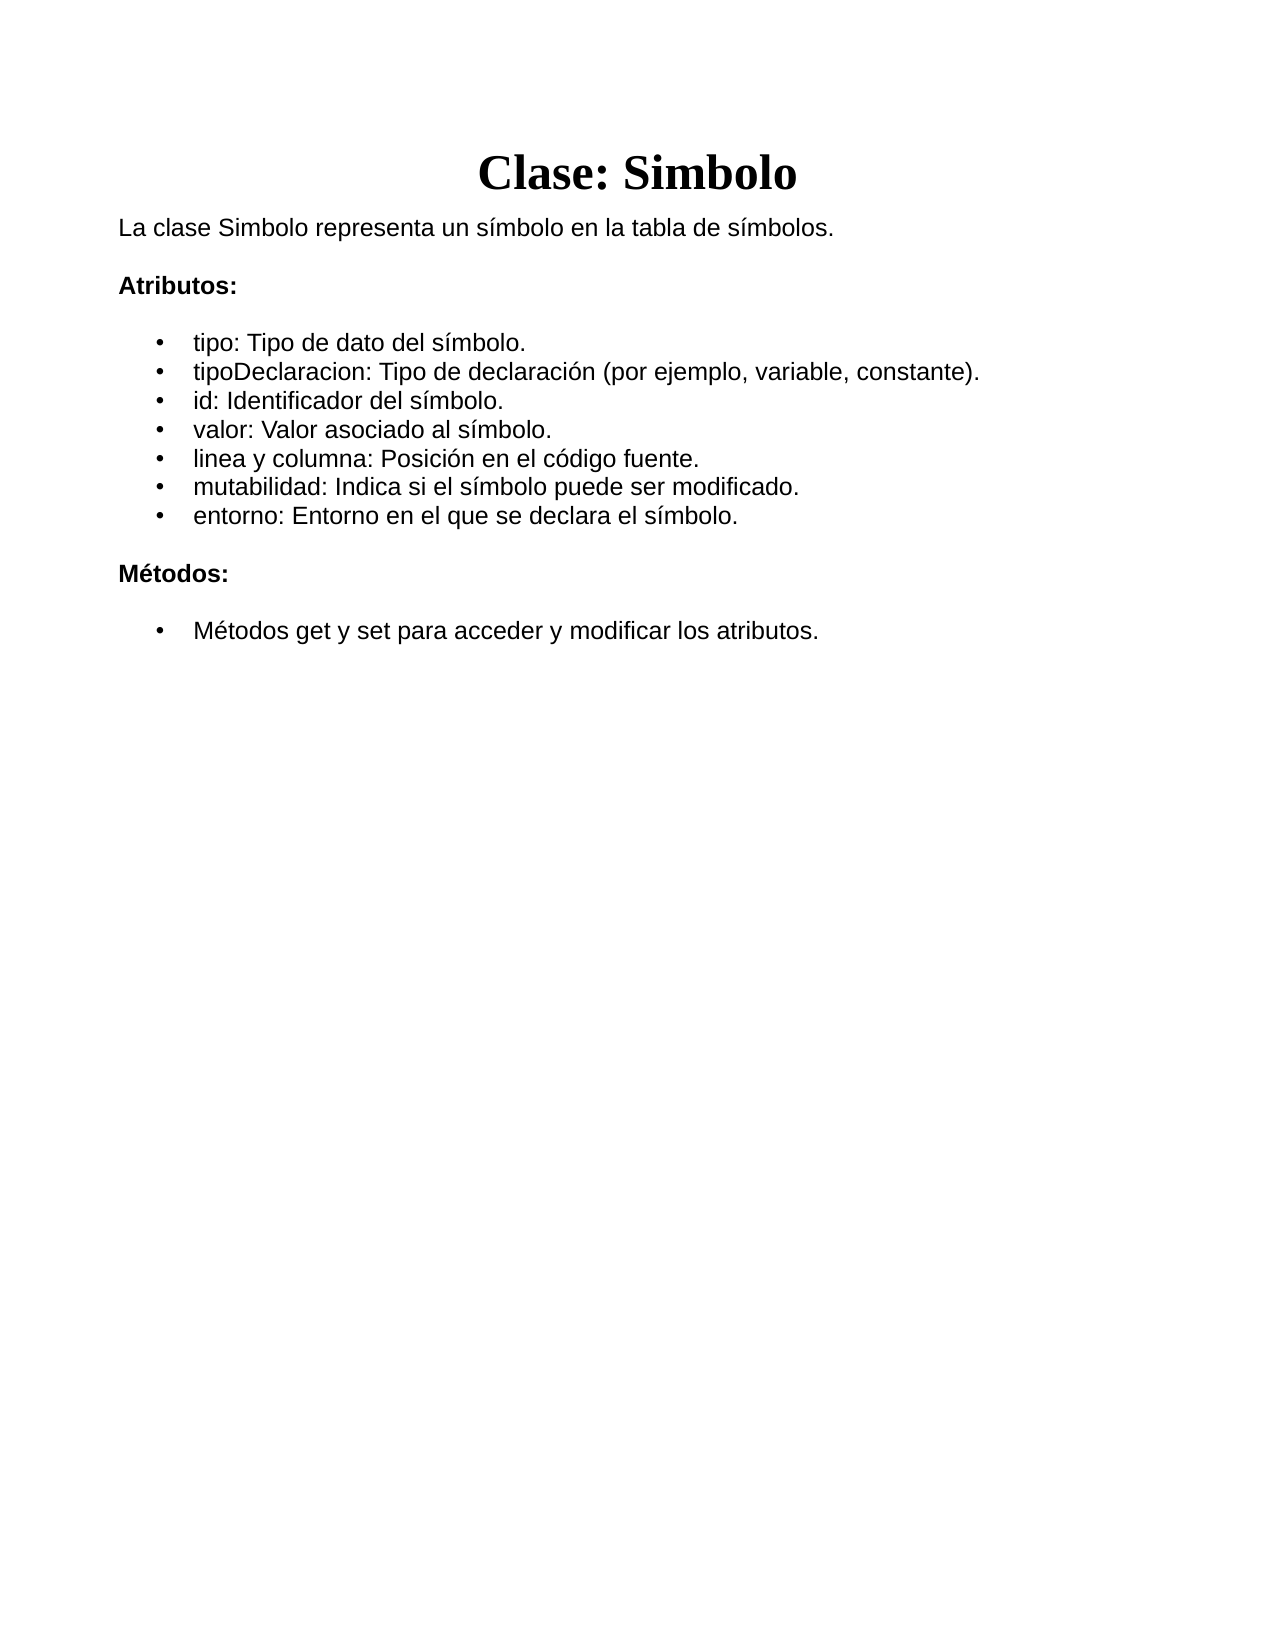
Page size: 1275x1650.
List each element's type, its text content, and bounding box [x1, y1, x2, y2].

list tipoDeclaracion: Tipo de declaración (por ejemplo, variable, constante). [156, 357, 1157, 386]
list Métodos get y set para acceder y modificar los atributos. [156, 616, 1157, 645]
subtitle Clase: Simbolo [118, 143, 1157, 201]
list id: Identificador del símbolo. [156, 386, 1157, 415]
list linea y columna: Posición en el código fuente. [156, 443, 1157, 472]
list entorno: Entorno en el que se declara el símbolo. [156, 501, 1157, 530]
list mutabilidad: Indica si el símbolo puede ser modificado. [156, 472, 1157, 501]
list tipo: Tipo de dato del símbolo. [156, 328, 1157, 357]
text La clase Simbolo representa un símbolo en la tabla de símbolos. [118, 213, 1157, 242]
list valor: Valor asociado al símbolo. [156, 415, 1157, 443]
text Atributos: [118, 271, 1157, 299]
text Métodos: [118, 559, 1157, 588]
